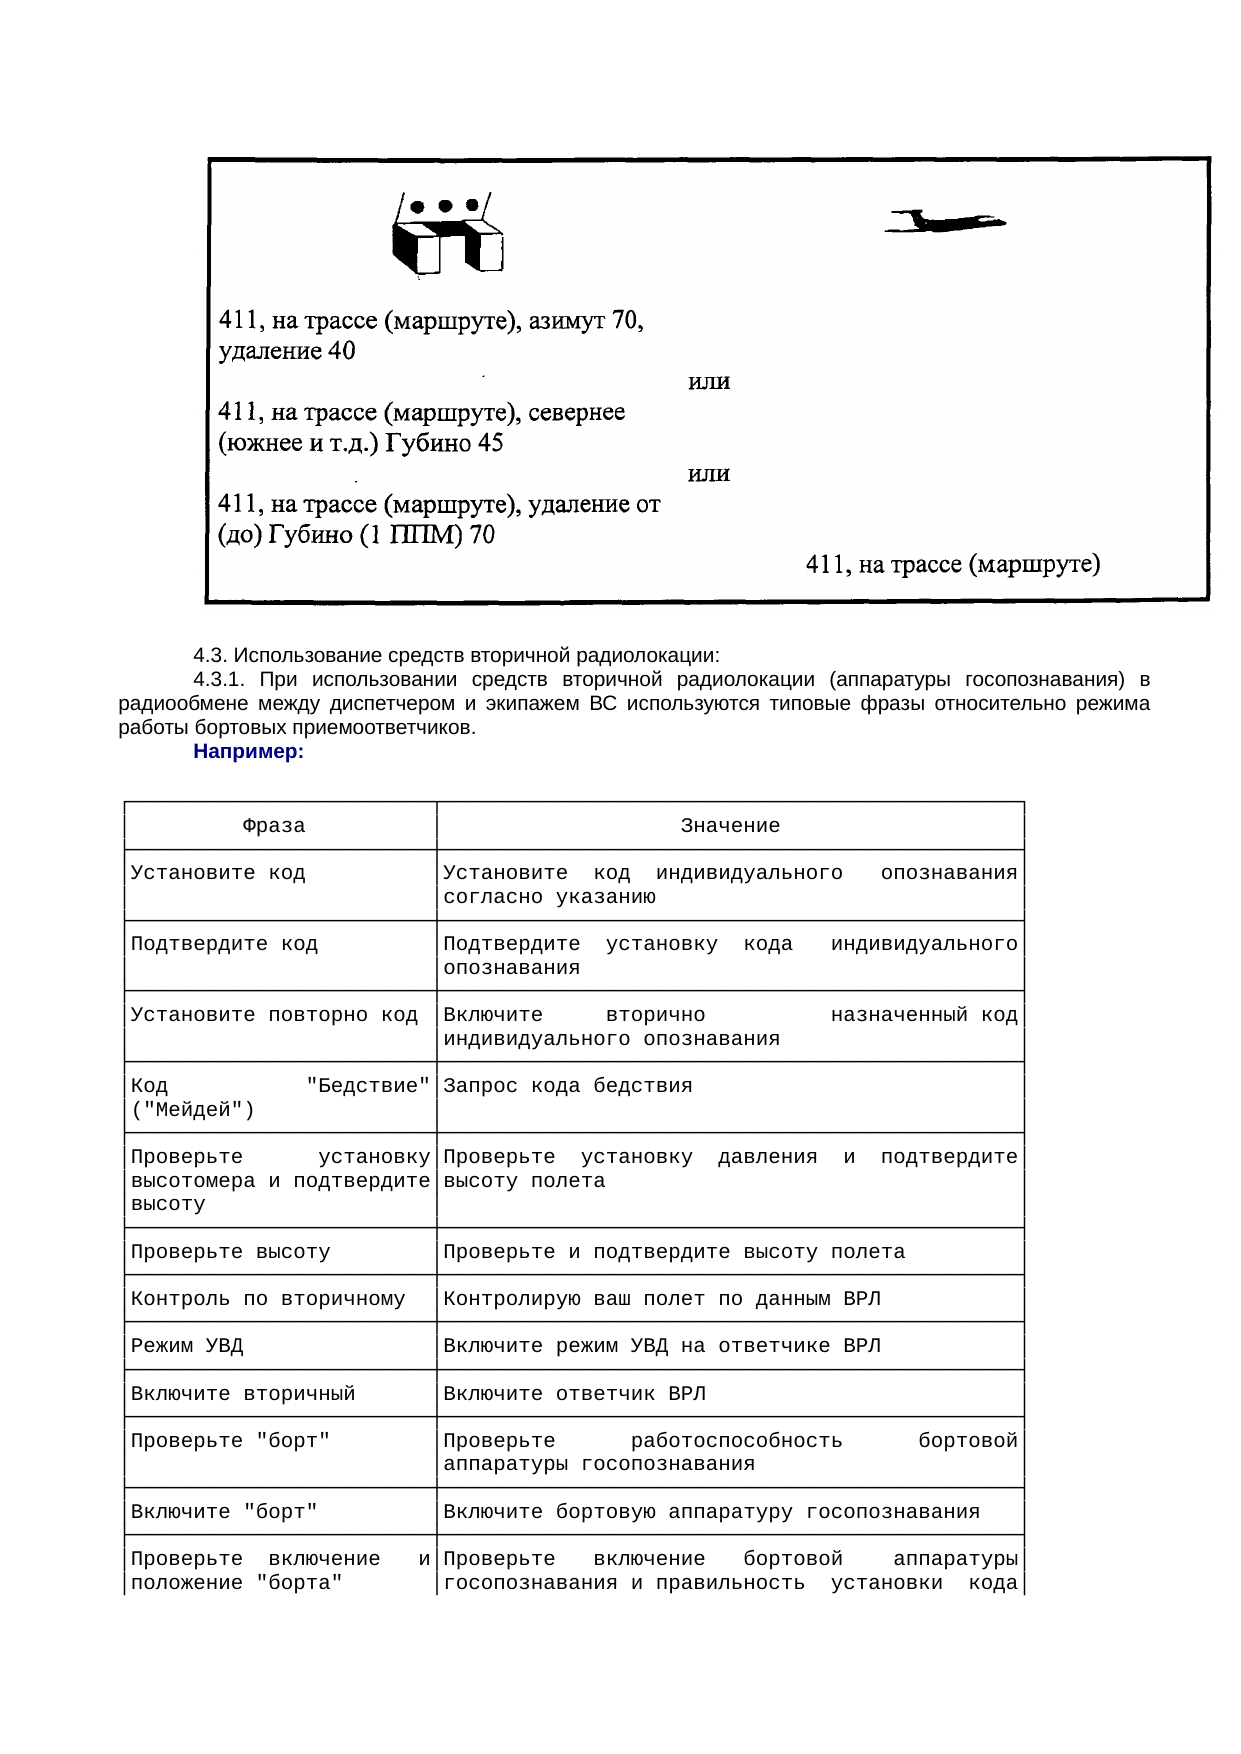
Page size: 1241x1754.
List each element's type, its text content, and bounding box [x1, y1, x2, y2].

text ├────────────────────────┼──────────────────────────────────────────────┤ [437, 1359, 1024, 1369]
text │("Мейдей") │ │ [125, 1099, 436, 1122]
text ├────────────────────────┼──────────────────────────────────────────────┤ [118, 1122, 1152, 1146]
text │Контроль по вторичному │Контролирую ваш полет по данным ВРЛ │ [125, 1288, 436, 1312]
text │положение "борта" │госопознавания и правильность установки кода│ [437, 1572, 1024, 1595]
text Например: [118, 739, 1152, 763]
text │ │аппаратуры госопознавания │ [118, 1453, 1152, 1477]
text ├────────────────────────┼──────────────────────────────────────────────┤ [118, 909, 1152, 933]
text │ │согласно указанию │ [1025, 886, 1152, 909]
text │Установите повторно код │Включите вторично назначенный код│ [118, 1004, 1152, 1028]
text │Проверьте установку│Проверьте установку давления и подтвердите│ [118, 1146, 1152, 1170]
text │положение "борта" │госопознавания и правильность установки кода│ [1025, 1572, 1152, 1595]
text │Проверьте высоту │Проверьте и подтвердите высоту полета │ [125, 1241, 436, 1264]
text │ │индивидуального опознавания │ [437, 1028, 1024, 1051]
text │положение "борта" │госопознавания и правильность установки кода│ [125, 1572, 436, 1595]
text ├────────────────────────┼──────────────────────────────────────────────┤ [437, 839, 1024, 849]
text │ │опознавания │ [1025, 957, 1152, 981]
text │Проверьте высоту │Проверьте и подтвердите высоту полета │ [1025, 1241, 1152, 1264]
text 4.3. Использование средств вторичной радиолокации: [118, 643, 1152, 667]
text │ │согласно указанию │ [125, 886, 436, 909]
text ├────────────────────────┼──────────────────────────────────────────────┤ [118, 1477, 1152, 1501]
text ├────────────────────────┼──────────────────────────────────────────────┤ [118, 1051, 1152, 1075]
text │высотомера и подтвердите│высоту полета │ [125, 1170, 436, 1193]
text │Контроль по вторичному │Контролирую ваш полет по данным ВРЛ │ [1025, 1288, 1152, 1312]
text │Включите "борт" │Включите бортовую аппаратуру госопознавания │ [1025, 1501, 1152, 1524]
text │высоту │ │ [118, 1193, 1152, 1217]
text │ │согласно указанию │ [437, 886, 1024, 909]
text │высотомера и подтвердите│высоту полета │ [1025, 1170, 1152, 1193]
text │Режим УВД │Включите режим УВД на ответчике ВРЛ │ [118, 1335, 1152, 1359]
text │Проверьте высоту │Проверьте и подтвердите высоту полета │ [437, 1241, 1024, 1264]
text │Проверьте "борт" │Проверьте работоспособность бортовой│ [437, 1430, 1024, 1453]
picture [193, 150, 1222, 614]
text ├────────────────────────┼──────────────────────────────────────────────┤ [125, 839, 436, 849]
text │Включите "борт" │Включите бортовую аппаратуру госопознавания │ [125, 1501, 436, 1524]
text ├────────────────────────┼──────────────────────────────────────────────┤ [118, 1524, 1152, 1548]
text ├────────────────────────┼──────────────────────────────────────────────┤ [118, 1217, 1152, 1241]
text ├────────────────────────┼──────────────────────────────────────────────┤ [125, 1359, 436, 1369]
text ┌────────────────────────┬──────────────────────────────────────────────┐ [118, 791, 1152, 815]
text ├────────────────────────┼──────────────────────────────────────────────┤ [437, 1370, 1024, 1382]
text │ Фраза │ Значение │ [118, 815, 1152, 839]
text ├────────────────────────┼──────────────────────────────────────────────┤ [118, 981, 1152, 1004]
text │Код "Бедствие"│Запрос кода бедствия │ [118, 1075, 1152, 1099]
text │Подтвердите код │Подтвердите установку кода индивидуального│ [118, 933, 1152, 957]
text │высотомера и подтвердите│высоту полета │ [437, 1170, 1024, 1193]
text │Включите вторичный │Включите ответчик ВРЛ │ [118, 1382, 1152, 1406]
text ├────────────────────────┼──────────────────────────────────────────────┤ [118, 1264, 1152, 1288]
text ├────────────────────────┼──────────────────────────────────────────────┤ [1025, 1359, 1152, 1382]
text ├────────────────────────┼──────────────────────────────────────────────┤ [125, 850, 436, 862]
text │Контроль по вторичному │Контролирую ваш полет по данным ВРЛ │ [437, 1288, 1024, 1312]
text │ │опознавания │ [125, 957, 436, 981]
text │("Мейдей") │ │ [437, 1099, 1024, 1122]
text ├────────────────────────┼──────────────────────────────────────────────┤ [118, 1312, 1152, 1335]
text │Проверьте включение и│Проверьте включение бортовой аппаратуры│ [118, 1548, 1152, 1572]
text ├────────────────────────┼──────────────────────────────────────────────┤ [1025, 839, 1152, 862]
text 4.3.1. При использовании средств вторичной радиолокации (аппаратуры госопознавания) в радиообмене между диспетчером и экипажем ВС используются типовые фразы относительно режима работы бортовых приемоответчиков. [118, 667, 1152, 739]
text │("Мейдей") │ │ [1025, 1099, 1152, 1122]
text │Включите "борт" │Включите бортовую аппаратуру госопознавания │ [437, 1501, 1024, 1524]
text │Проверьте "борт" │Проверьте работоспособность бортовой│ [125, 1430, 436, 1453]
text │ │опознавания │ [437, 957, 1024, 981]
text │Установите код │Установите код индивидуального опознавания│ [118, 862, 1152, 886]
text ├────────────────────────┼──────────────────────────────────────────────┤ [125, 1370, 436, 1382]
text │Проверьте "борт" │Проверьте работоспособность бортовой│ [1025, 1430, 1152, 1453]
text ├────────────────────────┼──────────────────────────────────────────────┤ [118, 1406, 1152, 1430]
text │ │индивидуального опознавания │ [1025, 1028, 1152, 1051]
text │ │индивидуального опознавания │ [125, 1028, 436, 1051]
text ├────────────────────────┼──────────────────────────────────────────────┤ [437, 850, 1024, 862]
